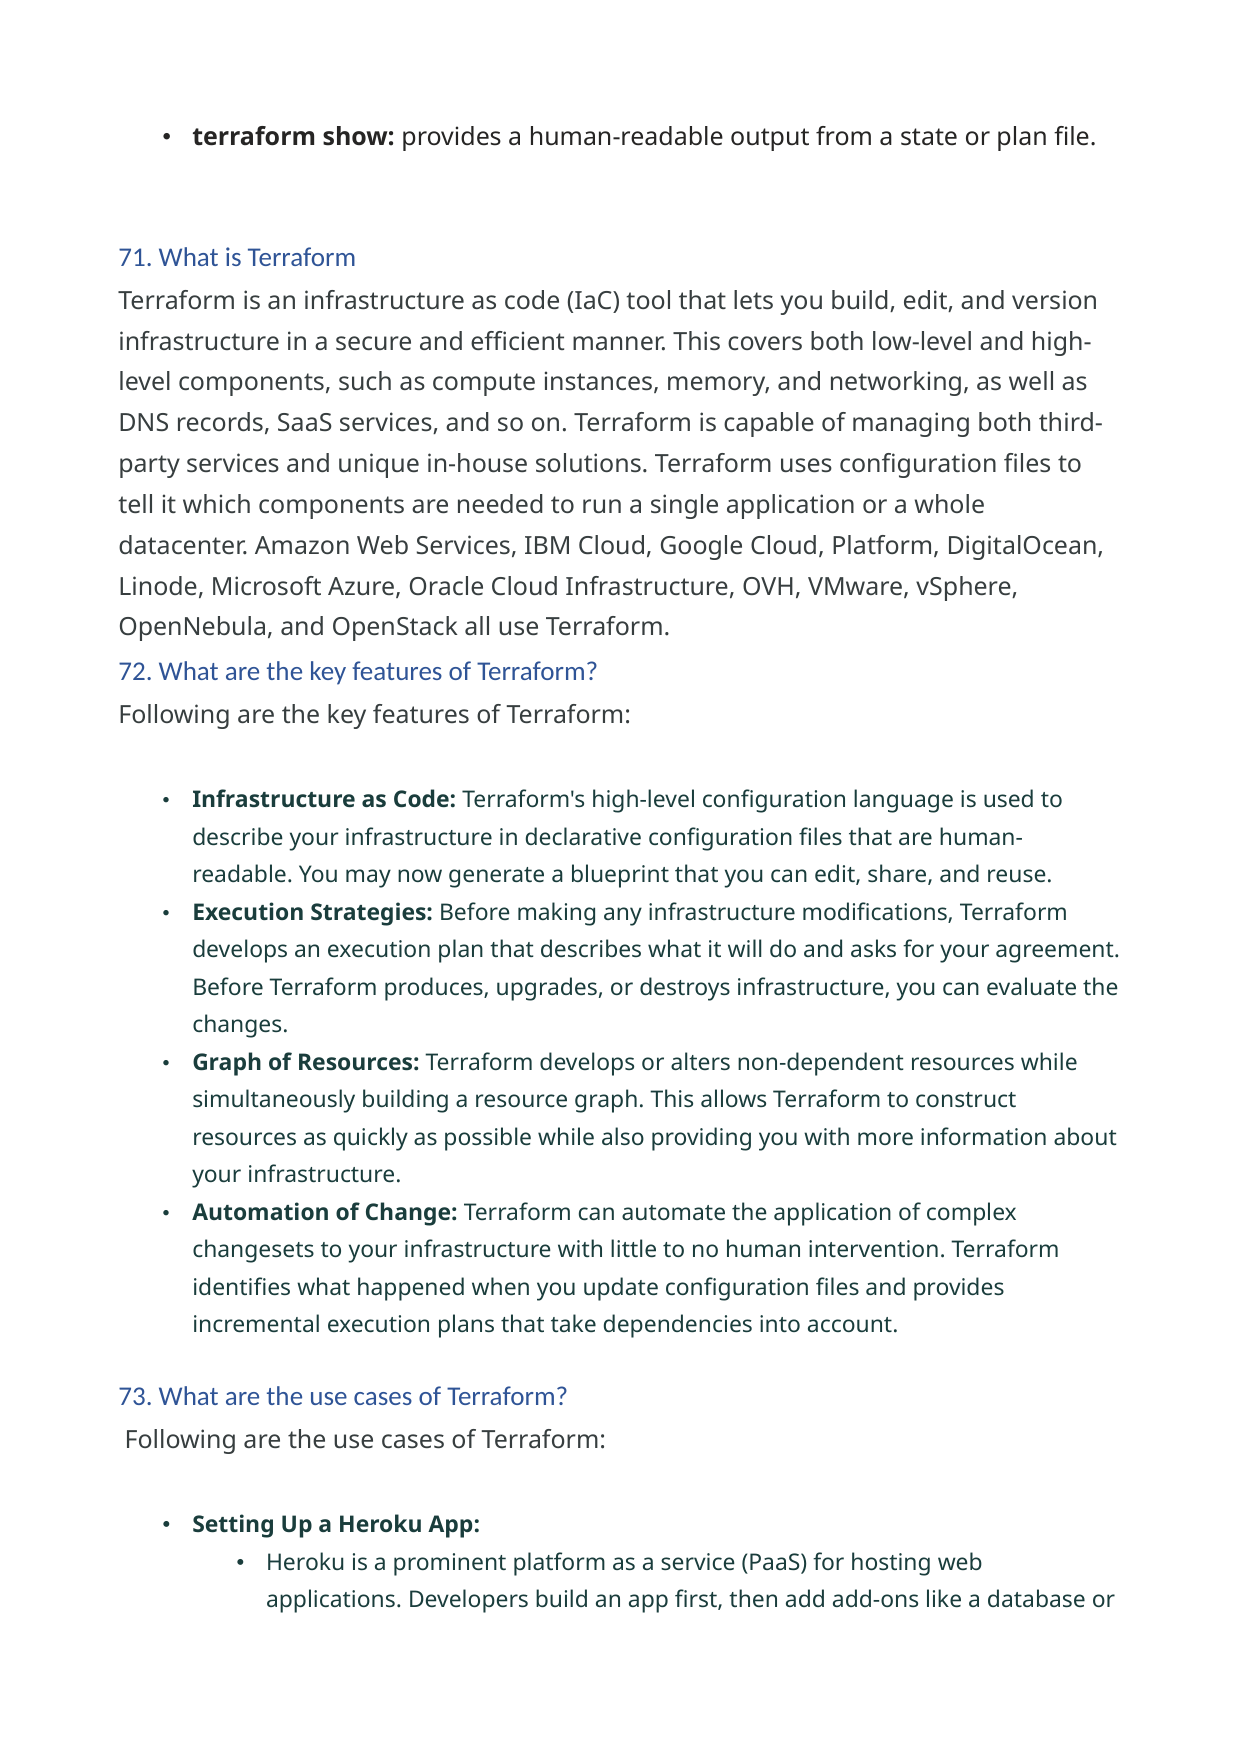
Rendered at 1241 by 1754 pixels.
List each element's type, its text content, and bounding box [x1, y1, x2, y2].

list Setting Up a Heroku App: [162, 1508, 1122, 1539]
text Terraform is an infrastructure as code (IaC) tool that lets you build, edit, and version infrastructure in a secure and efficient manner. This covers both low-level and high-level components, such as compute instances, memory, and networking, as well as DNS records, SaaS services, and so on. Terraform is capable of managing both third-party services and unique in-house solutions. Terraform uses configuration files to tell it which components are needed to run a single application or a whole datacenter. Amazon Web Services, IBM Cloud, Google Cloud, Platform, DigitalOcean, Linode, Microsoft Azure, Oracle Cloud Infrastructure, OVH, VMware, vSphere, OpenNebula, and OpenStack all use Terraform. [118, 282, 1122, 643]
list Infrastructure as Code: Terraform's high-level configuration language is used to describe your infrastructure in declarative configuration files that are human-readable. You may now generate a blueprint that you can edit, share, and reuse. [162, 783, 1122, 889]
list Execution Strategies: Before making any infrastructure modifications, Terraform develops an execution plan that describes what it will do and asks for your agreement. Before Terraform produces, upgrades, or destroys infrastructure, you can evaluate the changes. [162, 896, 1122, 1039]
subtitle 72. What are the key features of Terraform? [118, 654, 1122, 687]
subtitle 71. What is Terraform [118, 240, 1122, 273]
list terraform show: provides a human-readable output from a state or plan file. [162, 118, 1122, 152]
list Automation of Change: Terraform can automate the application of complex changesets to your infrastructure with little to no human intervention. Terraform identifies what happened when you update configuration files and provides incremental execution plans that take dependencies into account. [162, 1196, 1122, 1339]
list Heroku is a prominent platform as a service (PaaS) for hosting web applications. Developers build an app first, then add add-ons like a database or [236, 1546, 1122, 1614]
subtitle 73. What are the use cases of Terraform? [118, 1379, 1122, 1412]
text Following are the use cases of Terraform: [118, 1422, 1122, 1456]
text Following are the key features of Terraform: [118, 697, 1122, 731]
list Graph of Resources: Terraform develops or alters non-dependent resources while simultaneously building a resource graph. This allows Terraform to construct resources as quickly as possible while also providing you with more information about your infrastructure. [162, 1046, 1122, 1189]
